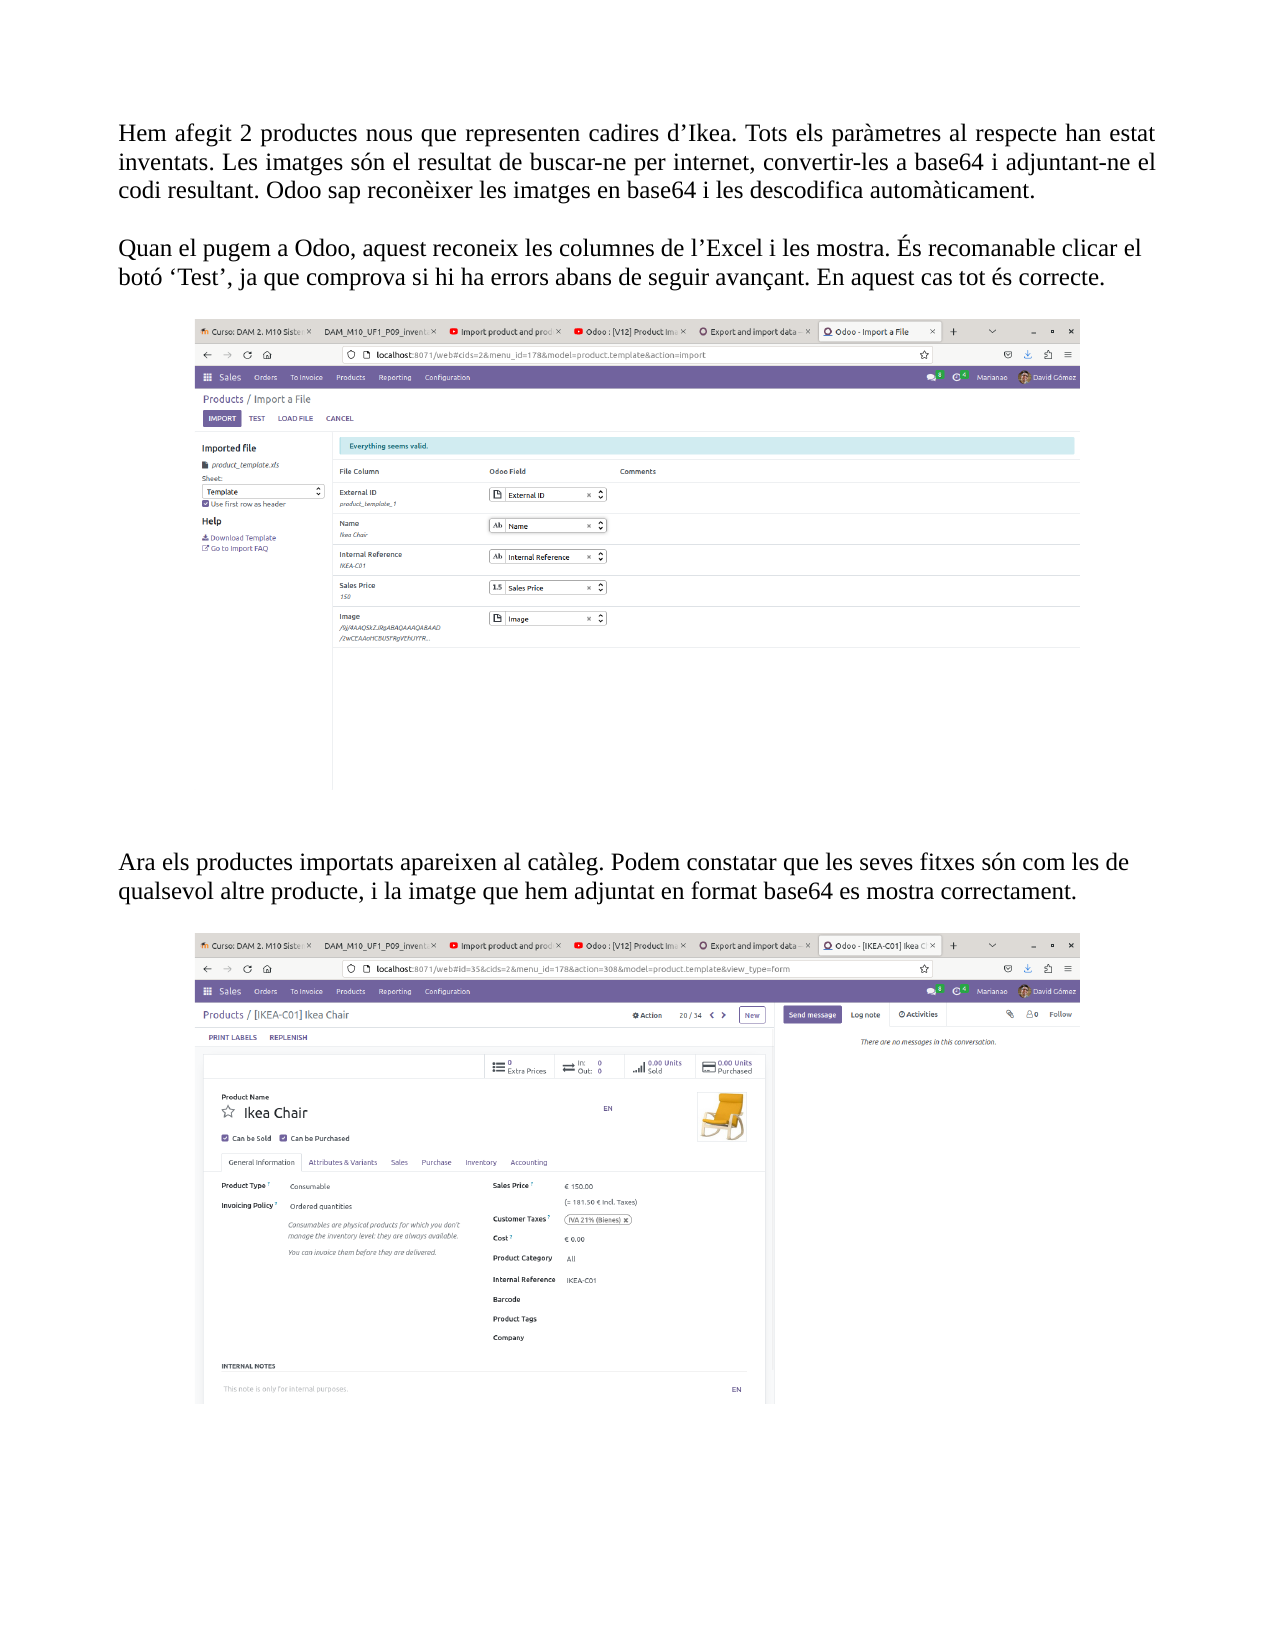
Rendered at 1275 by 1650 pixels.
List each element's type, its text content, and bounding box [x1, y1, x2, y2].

picture [194, 933, 1080, 1404]
text qualsevol altre producte, i la imatge que hem adjuntat en format base64 es mostra correctament. [118, 876, 1157, 904]
text Quan el pugem a Odoo, aquest reconeix les columnes de l’Excel i les mostra. És recomanable clicar el [118, 233, 1157, 262]
text Ara els productes importats apareixen al catàleg. Podem constatar que les seves fitxes són com les de [118, 847, 1157, 876]
picture [194, 319, 1080, 790]
text Hem afegit 2 productes nous que representen cadires d’Ikea. Tots els paràmetres al respecte han estat inventats. Les imatges són el resultat de buscar-ne per internet, convertir-les a base64 i adjuntant-ne el codi resultant. Odoo sap reconèixer les imatges en base64 i les descodifica automàticament. [118, 118, 1157, 204]
text botó ‘Test’, ja que comprova si hi ha errors abans de seguir avançant. En aquest cas tot és correcte. [118, 262, 1157, 291]
